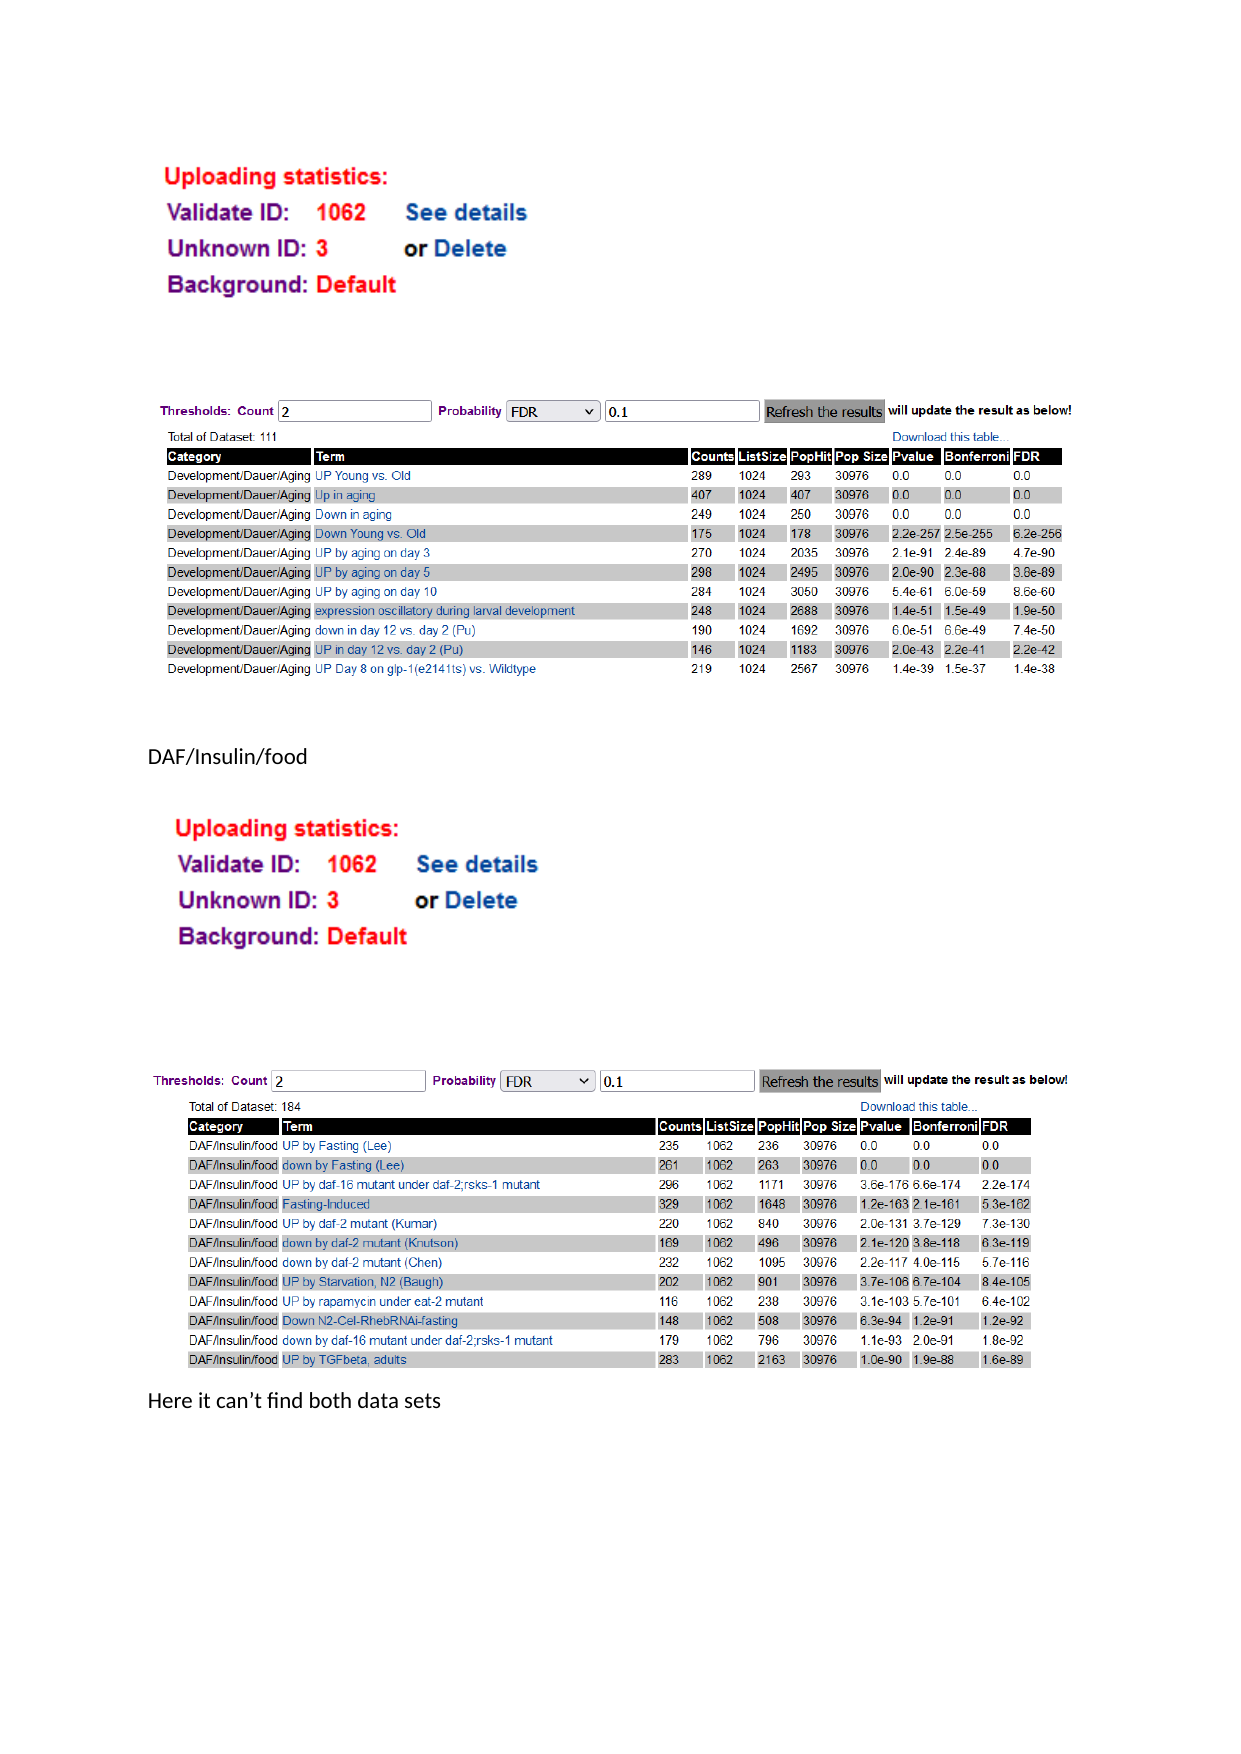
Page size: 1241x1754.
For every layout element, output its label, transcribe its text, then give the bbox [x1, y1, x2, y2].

text Here it can’t find both data sets [148, 1386, 1093, 1414]
text DAF/Insulin/food [148, 742, 1093, 770]
